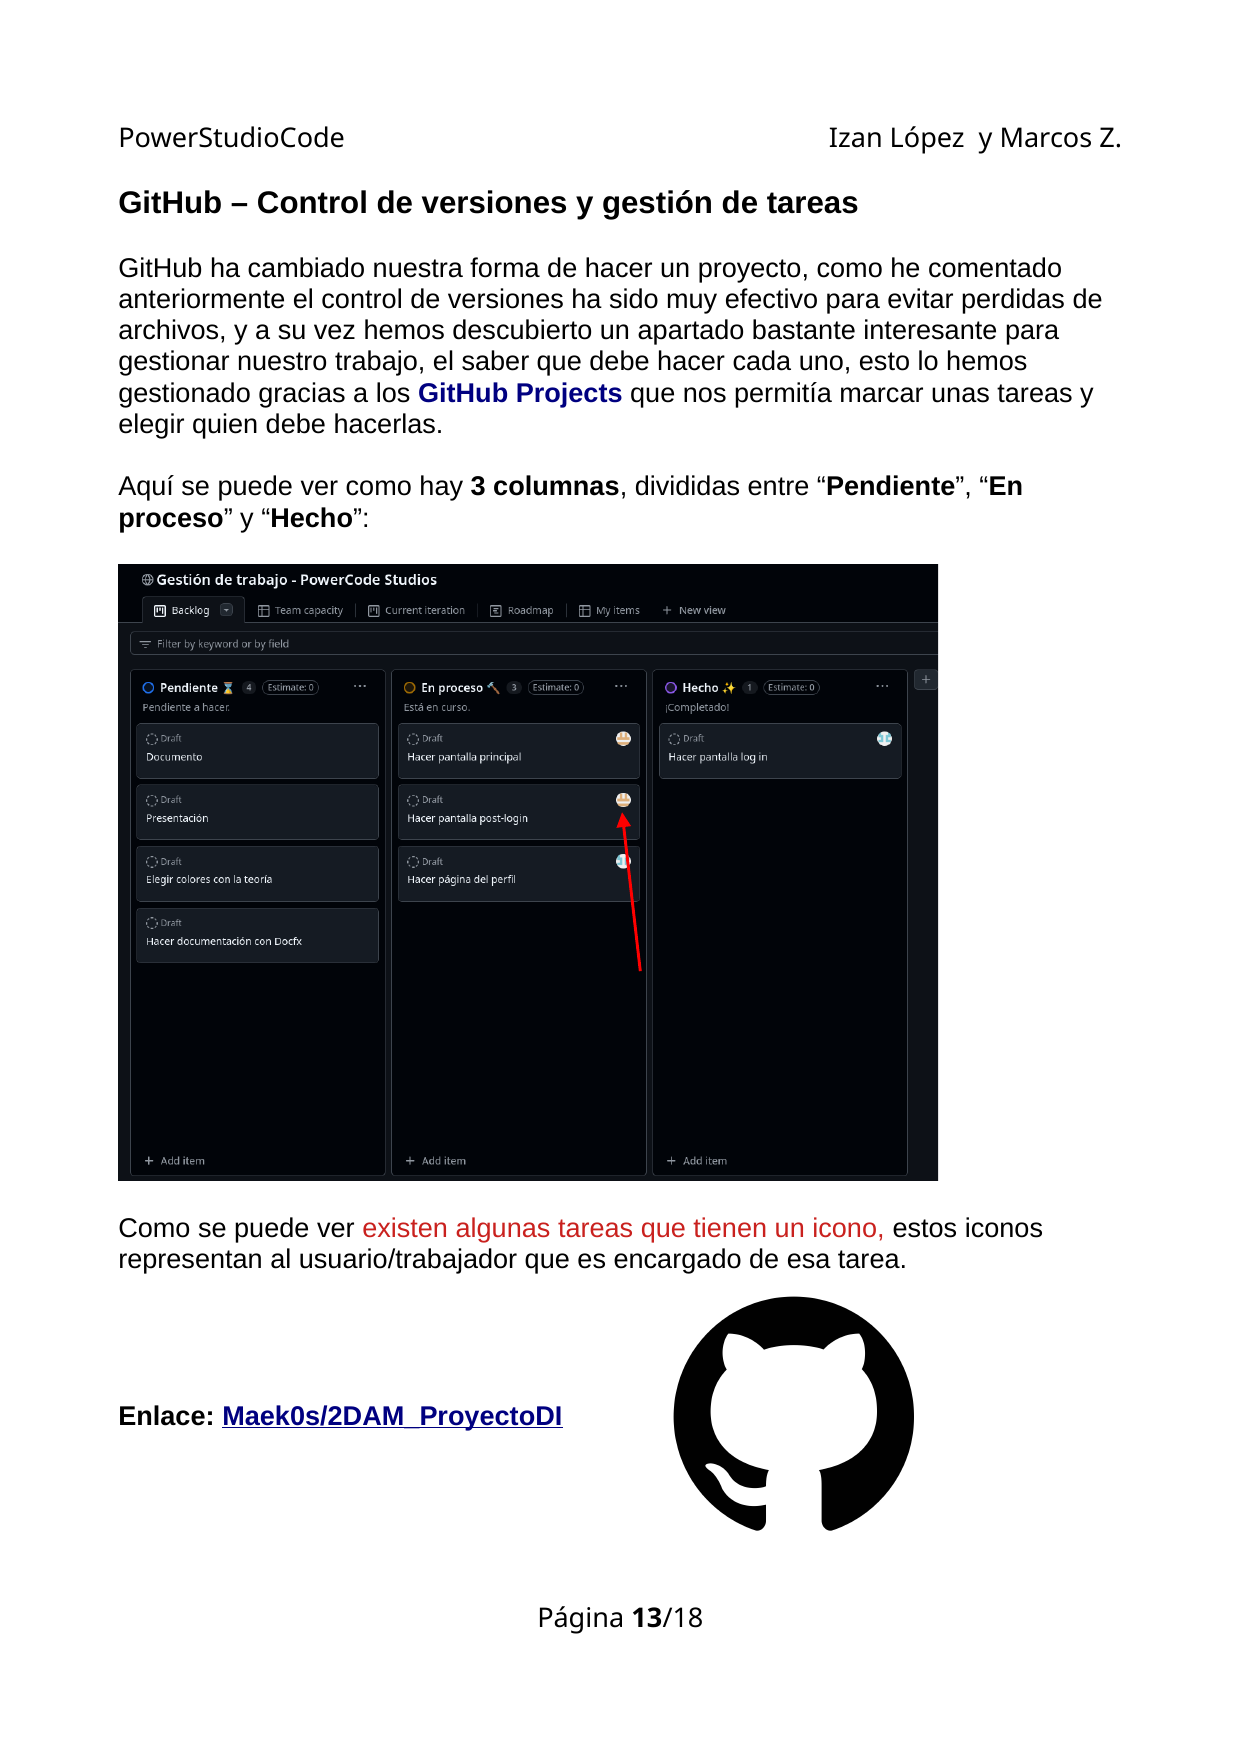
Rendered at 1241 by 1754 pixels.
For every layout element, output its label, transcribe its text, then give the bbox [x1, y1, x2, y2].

picture [656, 1279, 951, 1574]
text Aquí se puede ver como hay 3 columnas, divididas entre “Pendiente”, “En proceso” y “Hecho”: [118, 470, 1122, 533]
picture [118, 564, 939, 1181]
subtitle GitHub – Control de versiones y gestión de tareas [118, 184, 1122, 220]
text GitHub ha cambiado nuestra forma de hacer un proyecto, como he comentado anteriormente el control de versiones ha sido muy efectivo para evitar perdidas de archivos, y a su vez hemos descubierto un apartado bastante interesante para gestionar nuestro trabajo, el saber que debe hacer cada uno, esto lo hemos gestionado gracias a los GitHub Projects que nos permitía marcar unas tareas y elegir quien debe hacerlas. [118, 252, 1122, 439]
text Como se puede ver existen algunas tareas que tienen un icono, estos iconos representan al usuario/trabajador que es encargado de esa tarea. [118, 1212, 1122, 1274]
text Enlace: Maek0s/2DAM_ProyectoDI [118, 1399, 656, 1431]
text [951, 1399, 1122, 1431]
